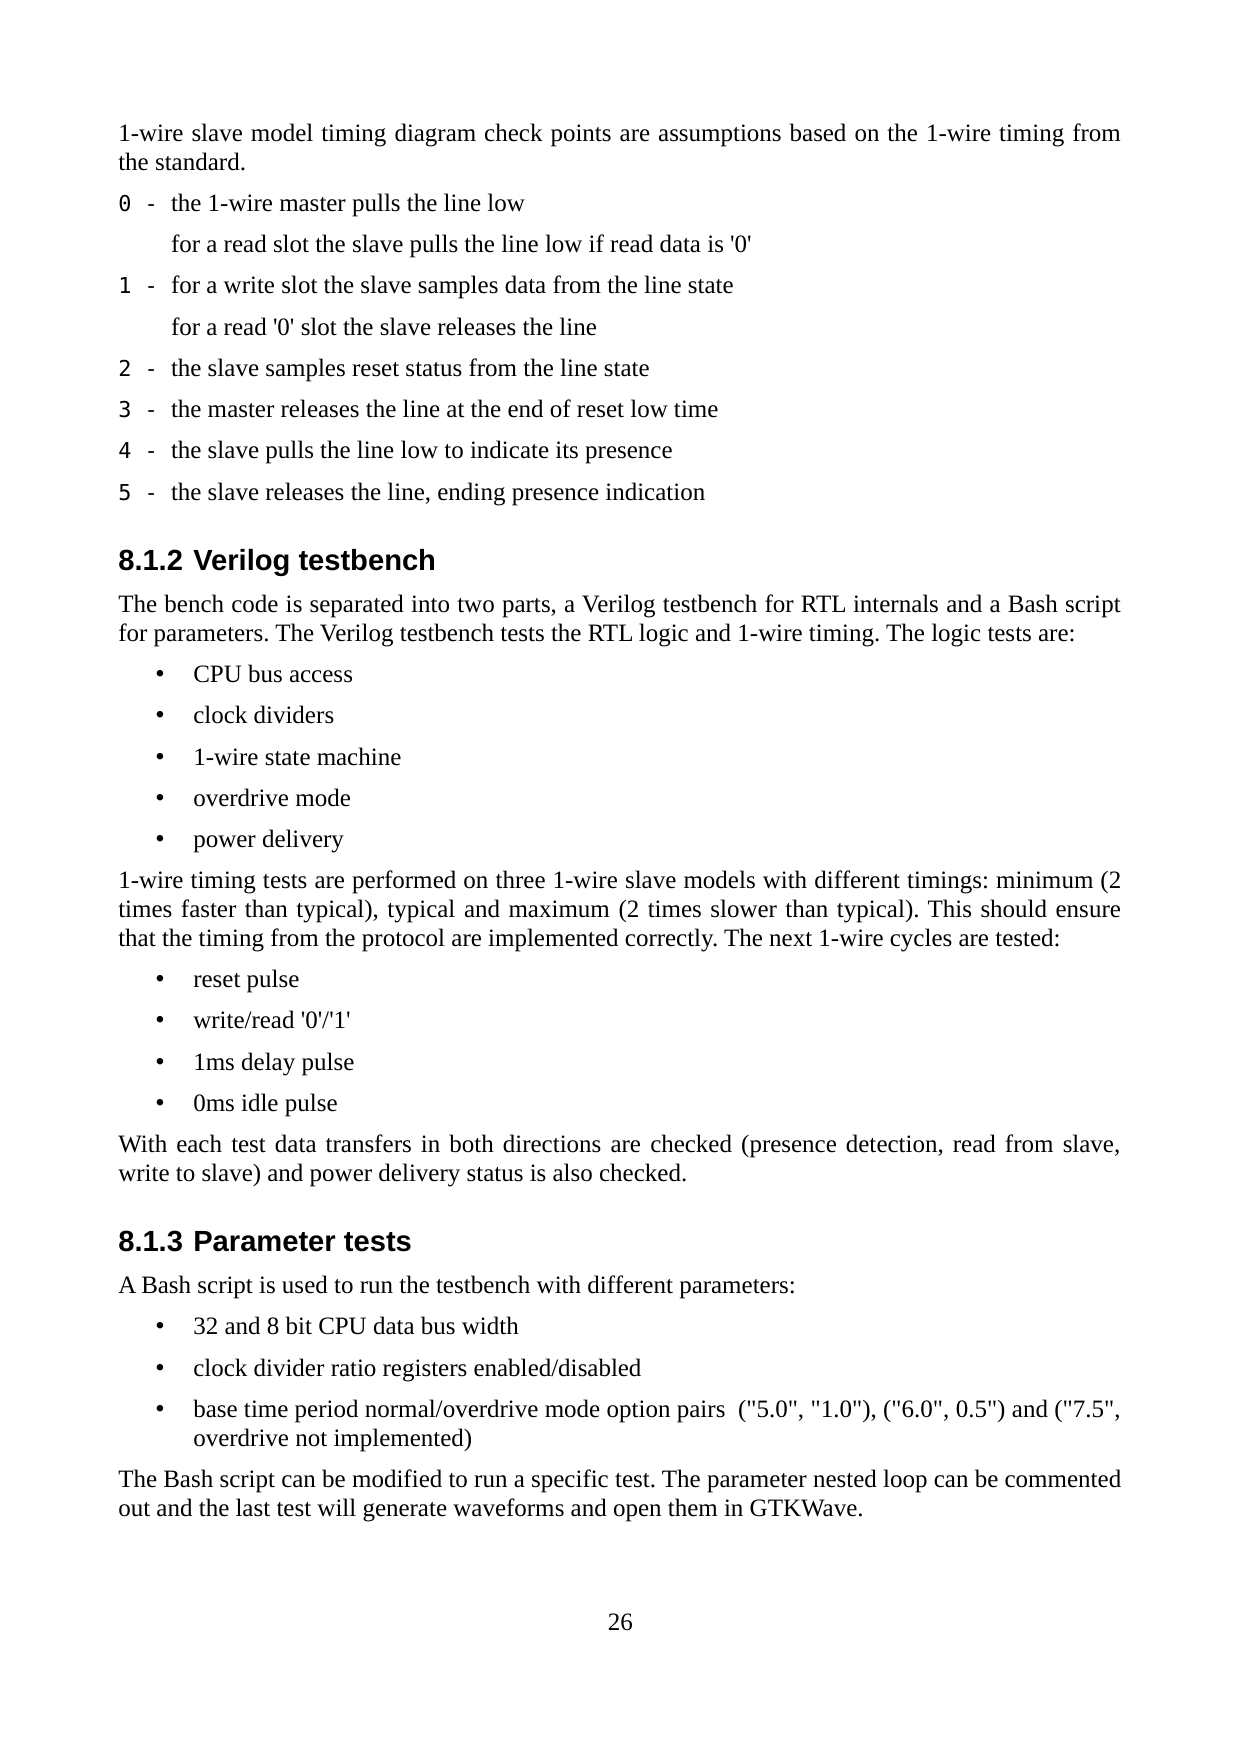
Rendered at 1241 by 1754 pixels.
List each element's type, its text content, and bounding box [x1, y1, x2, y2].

subtitle Verilog testbench [118, 543, 1122, 577]
list 1ms delay pulse [156, 1047, 1122, 1075]
list clock dividers [156, 700, 1122, 729]
list clock divider ratio registers enabled/disabled [156, 1353, 1122, 1381]
text 0 - the 1-wire master pulls the line low [118, 188, 1122, 217]
text 3 - the master releases the line at the end of reset low time [118, 394, 1122, 423]
list reset pulse [156, 964, 1122, 993]
list write/read '0'/'1' [156, 1005, 1122, 1034]
list 0ms idle pulse [156, 1088, 1122, 1117]
text 1-wire timing tests are performed on three 1-wire slave models with different timings: minimum (2 times faster than typical), typical and maximum (2 times slower than typical). This should ensure that the timing from the protocol are implemented correctly. The next 1-wire cycles are tested: [118, 865, 1122, 952]
text 5 - the slave releases the line, ending presence indication [118, 477, 1122, 506]
list 1-wire state machine [156, 742, 1122, 770]
text 1 - for a write slot the slave samples data from the line state [118, 271, 1122, 299]
text A Bash script is used to run the testbench with different parameters: [118, 1270, 1122, 1299]
text 4 - the slave pulls the line low to indicate its presence [118, 436, 1122, 464]
list 32 and 8 bit CPU data bus width [156, 1311, 1122, 1340]
text for a read slot the slave pulls the line low if read data is '0' [118, 229, 1122, 258]
text for a read '0' slot the slave releases the line [118, 312, 1122, 341]
list power delivery [156, 824, 1122, 853]
subtitle Parameter tests [118, 1224, 1122, 1258]
text With each test data transfers in both directions are checked (presence detection, read from slave, write to slave) and power delivery status is also checked. [118, 1129, 1122, 1187]
text 2 - the slave samples reset status from the line state [118, 353, 1122, 382]
text The bench code is separated into two parts, a Verilog testbench for RTL internals and a Bash script for parameters. The Verilog testbench tests the RTL logic and 1-wire timing. The logic tests are: [118, 589, 1122, 647]
list CPU bus access [156, 659, 1122, 688]
list base time period normal/overdrive mode option pairs ("5.0", "1.0"), ("6.0", 0.5") and ("7.5", overdrive not implemented) [156, 1394, 1122, 1451]
text The Bash script can be modified to run a specific test. The parameter nested loop can be commented out and the last test will generate waveforms and open them in GTKWave. [118, 1464, 1122, 1521]
text 1-wire slave model timing diagram check points are assumptions based on the 1-wire timing from the standard. [118, 118, 1122, 176]
list overdrive mode [156, 783, 1122, 812]
